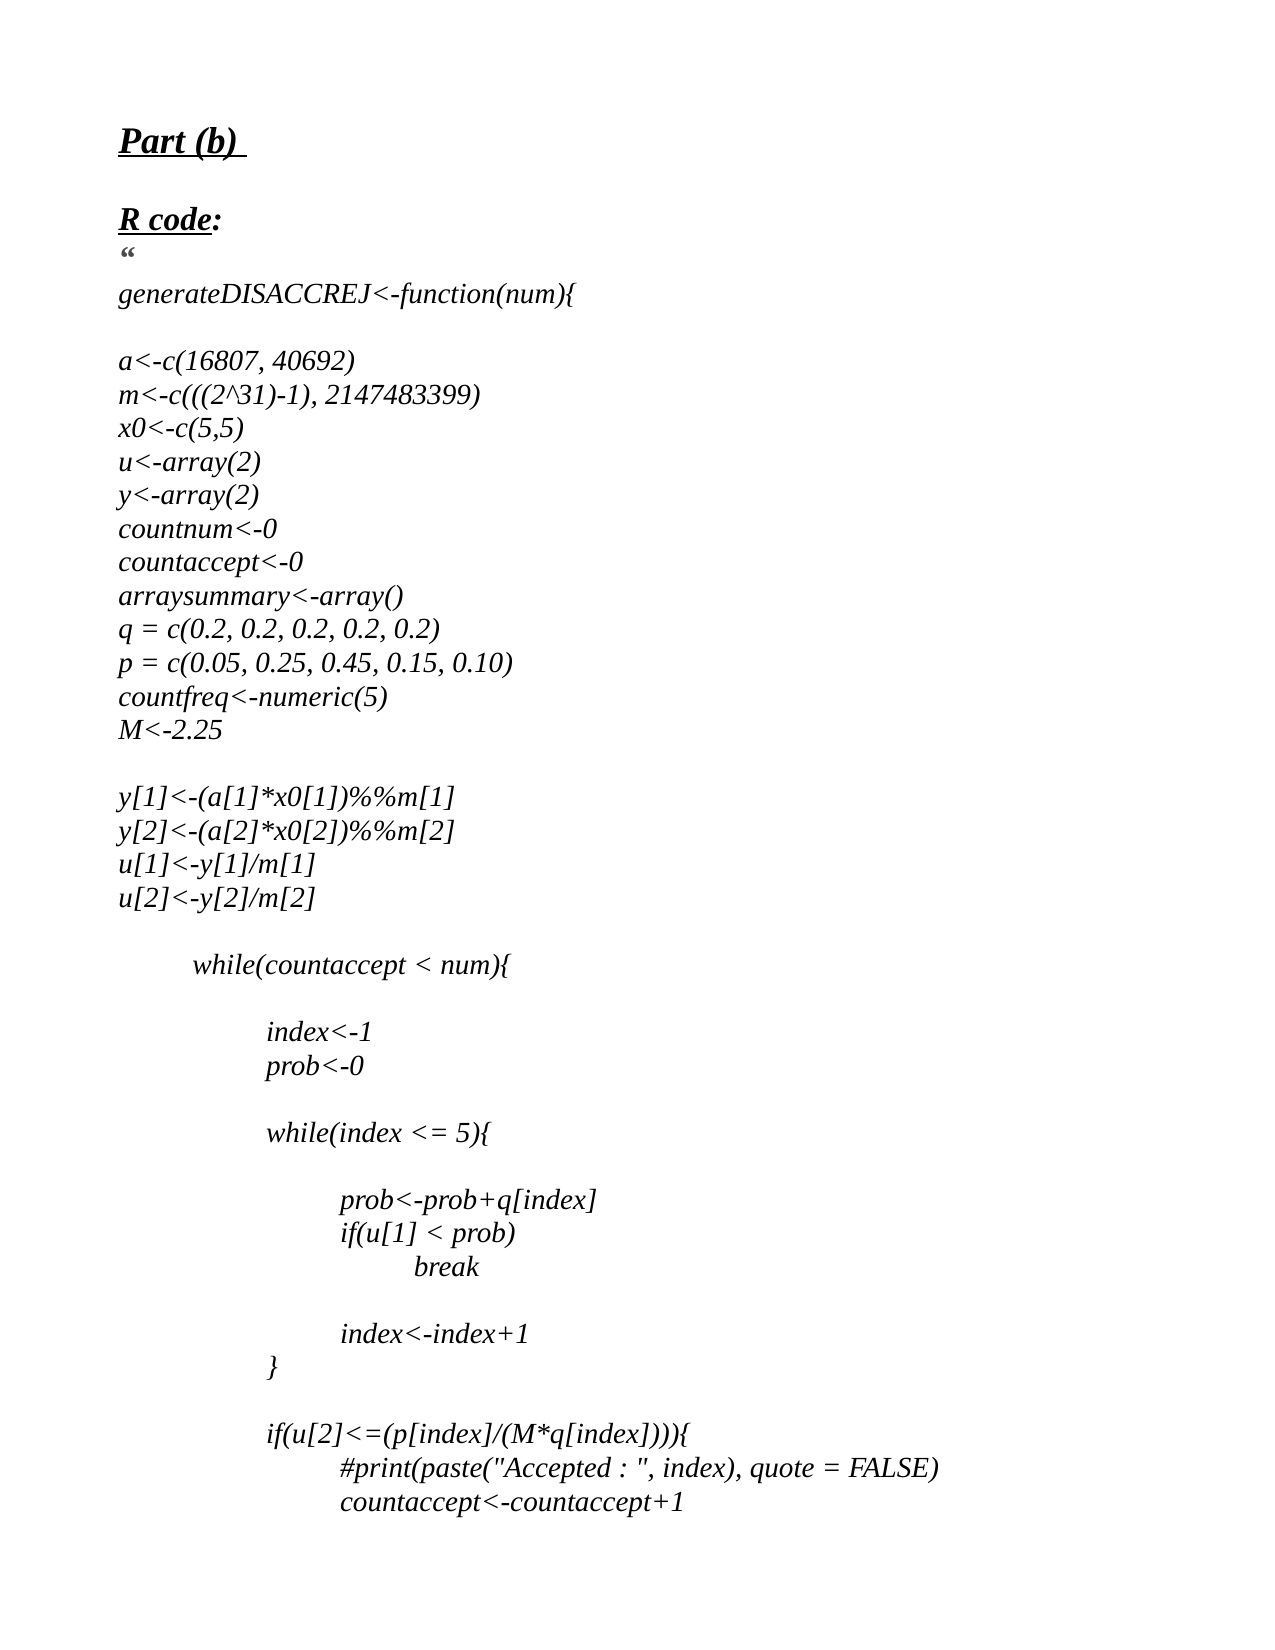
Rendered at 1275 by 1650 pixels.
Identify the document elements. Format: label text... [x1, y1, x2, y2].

text y[2]<-(a[2]*x0[2])%%m[2] [118, 813, 1157, 846]
text p = c(0.05, 0.25, 0.45, 0.15, 0.10) [118, 645, 1157, 679]
text countnum<-0 [118, 511, 1157, 544]
text x0<-c(5,5) [118, 410, 1157, 444]
text q = c(0.2, 0.2, 0.2, 0.2, 0.2) [118, 612, 1157, 645]
text while(index <= 5){ [118, 1115, 1157, 1148]
text y<-array(2) [118, 477, 1157, 511]
text u[1]<-y[1]/m[1] [118, 846, 1157, 880]
text prob<-0 [118, 1048, 1157, 1081]
text “ [118, 238, 1157, 276]
text } [118, 1349, 1157, 1383]
text countaccept<-0 [118, 544, 1157, 578]
text u[2]<-y[2]/m[2] [118, 880, 1157, 913]
text M<-2.25 [118, 712, 1157, 746]
text index<-1 [118, 1014, 1157, 1048]
text if(u[1] < prob) [118, 1215, 1157, 1249]
text prob<-prob+q[index] [118, 1182, 1157, 1215]
text arraysummary<-array() [118, 578, 1157, 612]
text break [118, 1249, 1157, 1282]
text R code: [118, 199, 1157, 238]
text u<-array(2) [118, 444, 1157, 477]
text countfreq<-numeric(5) [118, 679, 1157, 712]
text a<-c(16807, 40692) [118, 343, 1157, 377]
text #print(paste("Accepted : ", index), quote = FALSE) [118, 1450, 1157, 1484]
text while(countaccept < num){ [118, 947, 1157, 981]
text countaccept<-countaccept+1 [118, 1484, 1157, 1517]
text m<-c(((2^31)-1), 2147483399) [118, 377, 1157, 410]
text if(u[2]<=(p[index]/(M*q[index]))){ [118, 1417, 1157, 1450]
text Part (b) [118, 118, 1157, 161]
text y[1]<-(a[1]*x0[1])%%m[1] [118, 779, 1157, 813]
text index<-index+1 [118, 1316, 1157, 1349]
text generateDISACCREJ<-function(num){ [118, 276, 1157, 310]
